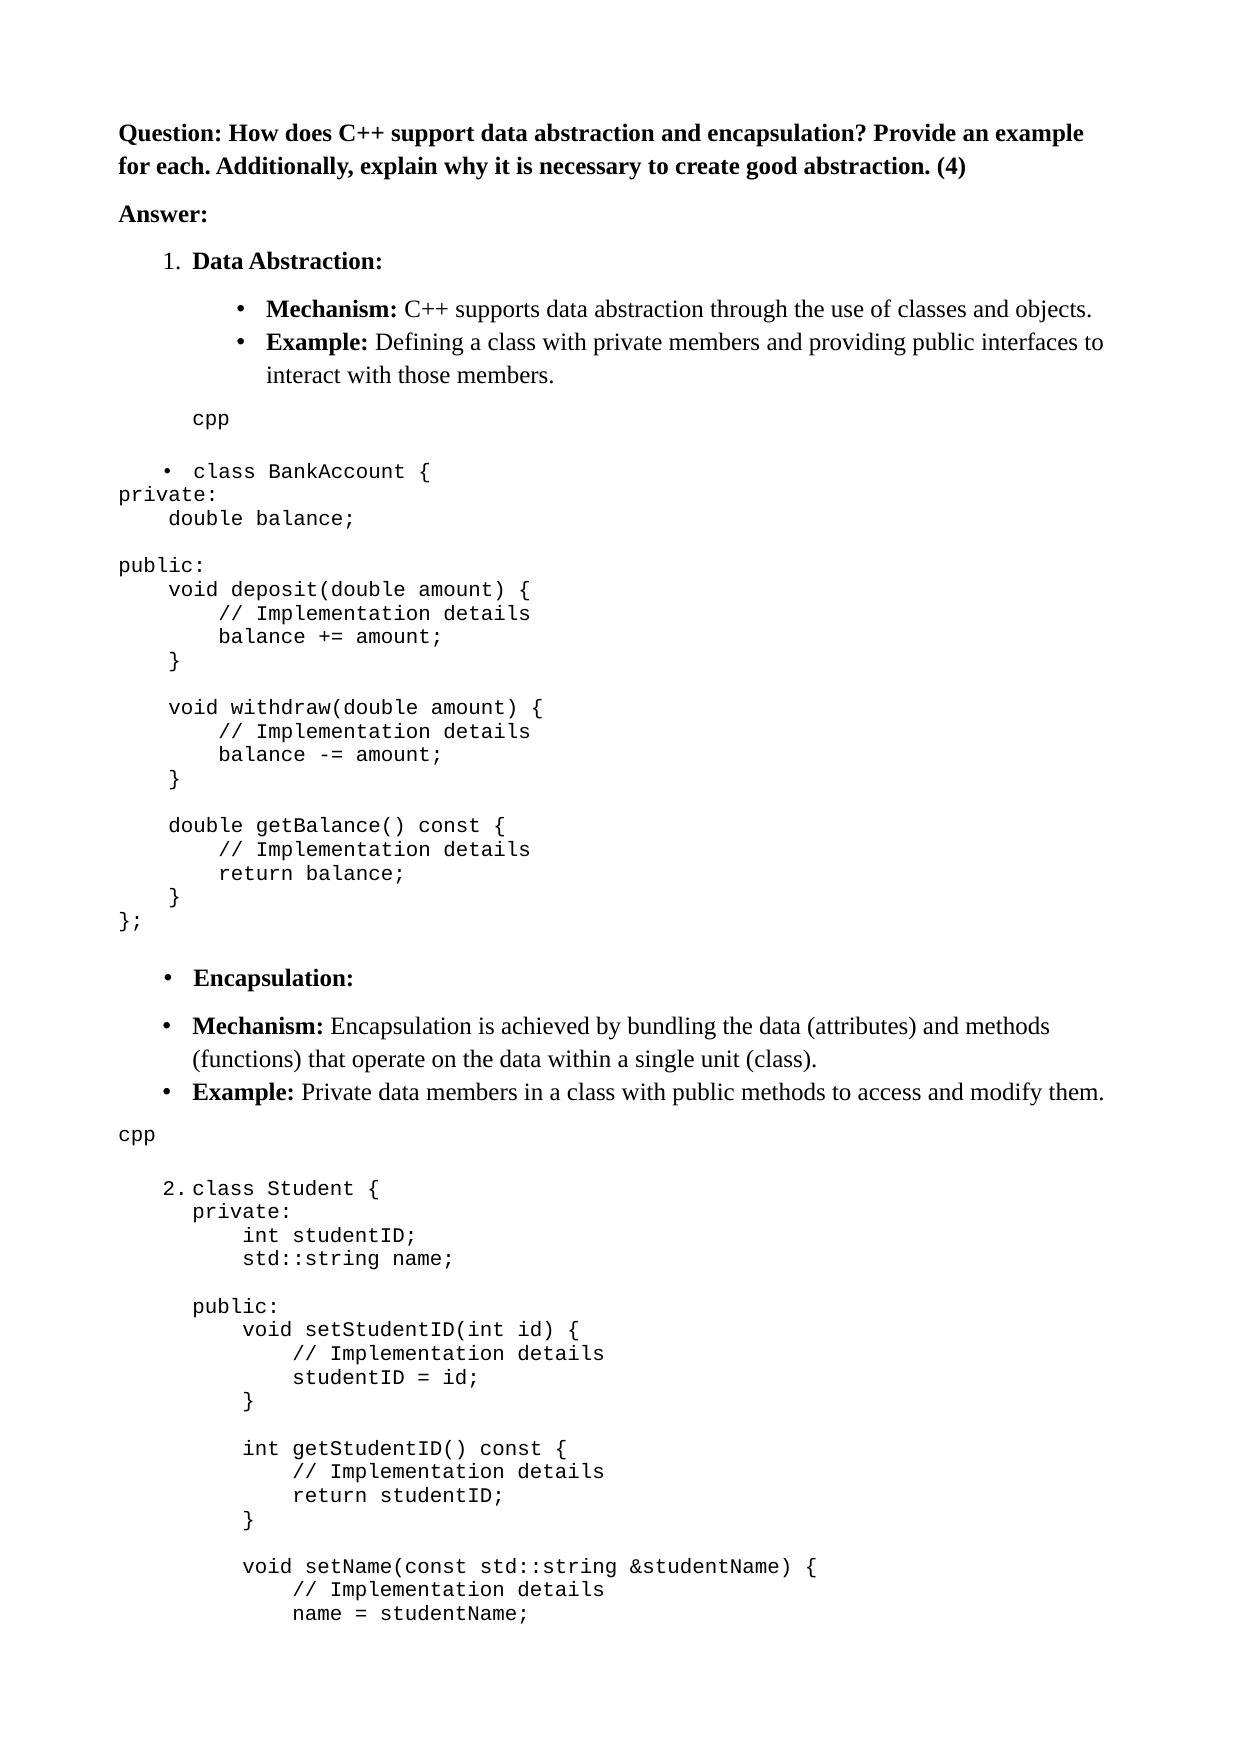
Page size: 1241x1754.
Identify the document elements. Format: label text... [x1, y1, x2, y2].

text return balance; [118, 863, 1122, 886]
text double balance; [118, 508, 1122, 532]
list // Implementation details [162, 1579, 1122, 1603]
text Question: How does C++ support data abstraction and encapsulation? Provide an example for each. Additionally, explain why it is necessary to create good abstraction. (4) [118, 118, 1122, 180]
list int getStudentID() const { [162, 1438, 1122, 1461]
text } [118, 886, 1122, 910]
text // Implementation details [118, 721, 1122, 744]
list } [162, 1390, 1122, 1414]
list private: [162, 1201, 1122, 1225]
text Answer: [118, 199, 1122, 227]
list Example: Private data members in a class with public methods to access and modify them. [162, 1077, 1122, 1106]
list cpp [162, 408, 1122, 431]
text double getBalance() const { [118, 815, 1122, 839]
list std::string name; [162, 1248, 1122, 1272]
list Data Abstraction: [162, 246, 1122, 275]
text balance += amount; [118, 626, 1122, 650]
list Mechanism: C++ supports data abstraction through the use of classes and objects. [236, 294, 1122, 323]
list studentID = id; [162, 1367, 1122, 1390]
text public: [118, 555, 1122, 579]
text // Implementation details [118, 603, 1122, 626]
list Mechanism: Encapsulation is achieved by bundling the data (attributes) and methods (functions) that operate on the data within a single unit (class). [162, 1011, 1122, 1072]
list int studentID; [162, 1225, 1122, 1248]
text } [118, 768, 1122, 792]
list void setName(const std::string &studentName) { [162, 1556, 1122, 1579]
list void setStudentID(int id) { [162, 1319, 1122, 1343]
text } [118, 650, 1122, 673]
list public: [162, 1296, 1122, 1319]
list return studentID; [162, 1485, 1122, 1508]
list name = studentName; [162, 1603, 1122, 1627]
text private: [118, 484, 1122, 508]
list Example: Defining a class with private members and providing public interfaces to interact with those members. [236, 327, 1122, 389]
list // Implementation details [162, 1343, 1122, 1367]
list class Student { [162, 1177, 1122, 1201]
text void withdraw(double amount) { [118, 697, 1122, 721]
list class BankAccount { [164, 461, 1122, 484]
list } [162, 1508, 1122, 1532]
text void deposit(double amount) { [118, 579, 1122, 603]
list Encapsulation: [164, 963, 1122, 992]
text cpp [118, 1124, 1122, 1148]
list // Implementation details [162, 1461, 1122, 1485]
text // Implementation details [118, 839, 1122, 863]
text balance -= amount; [118, 744, 1122, 768]
text }; [118, 910, 1122, 934]
